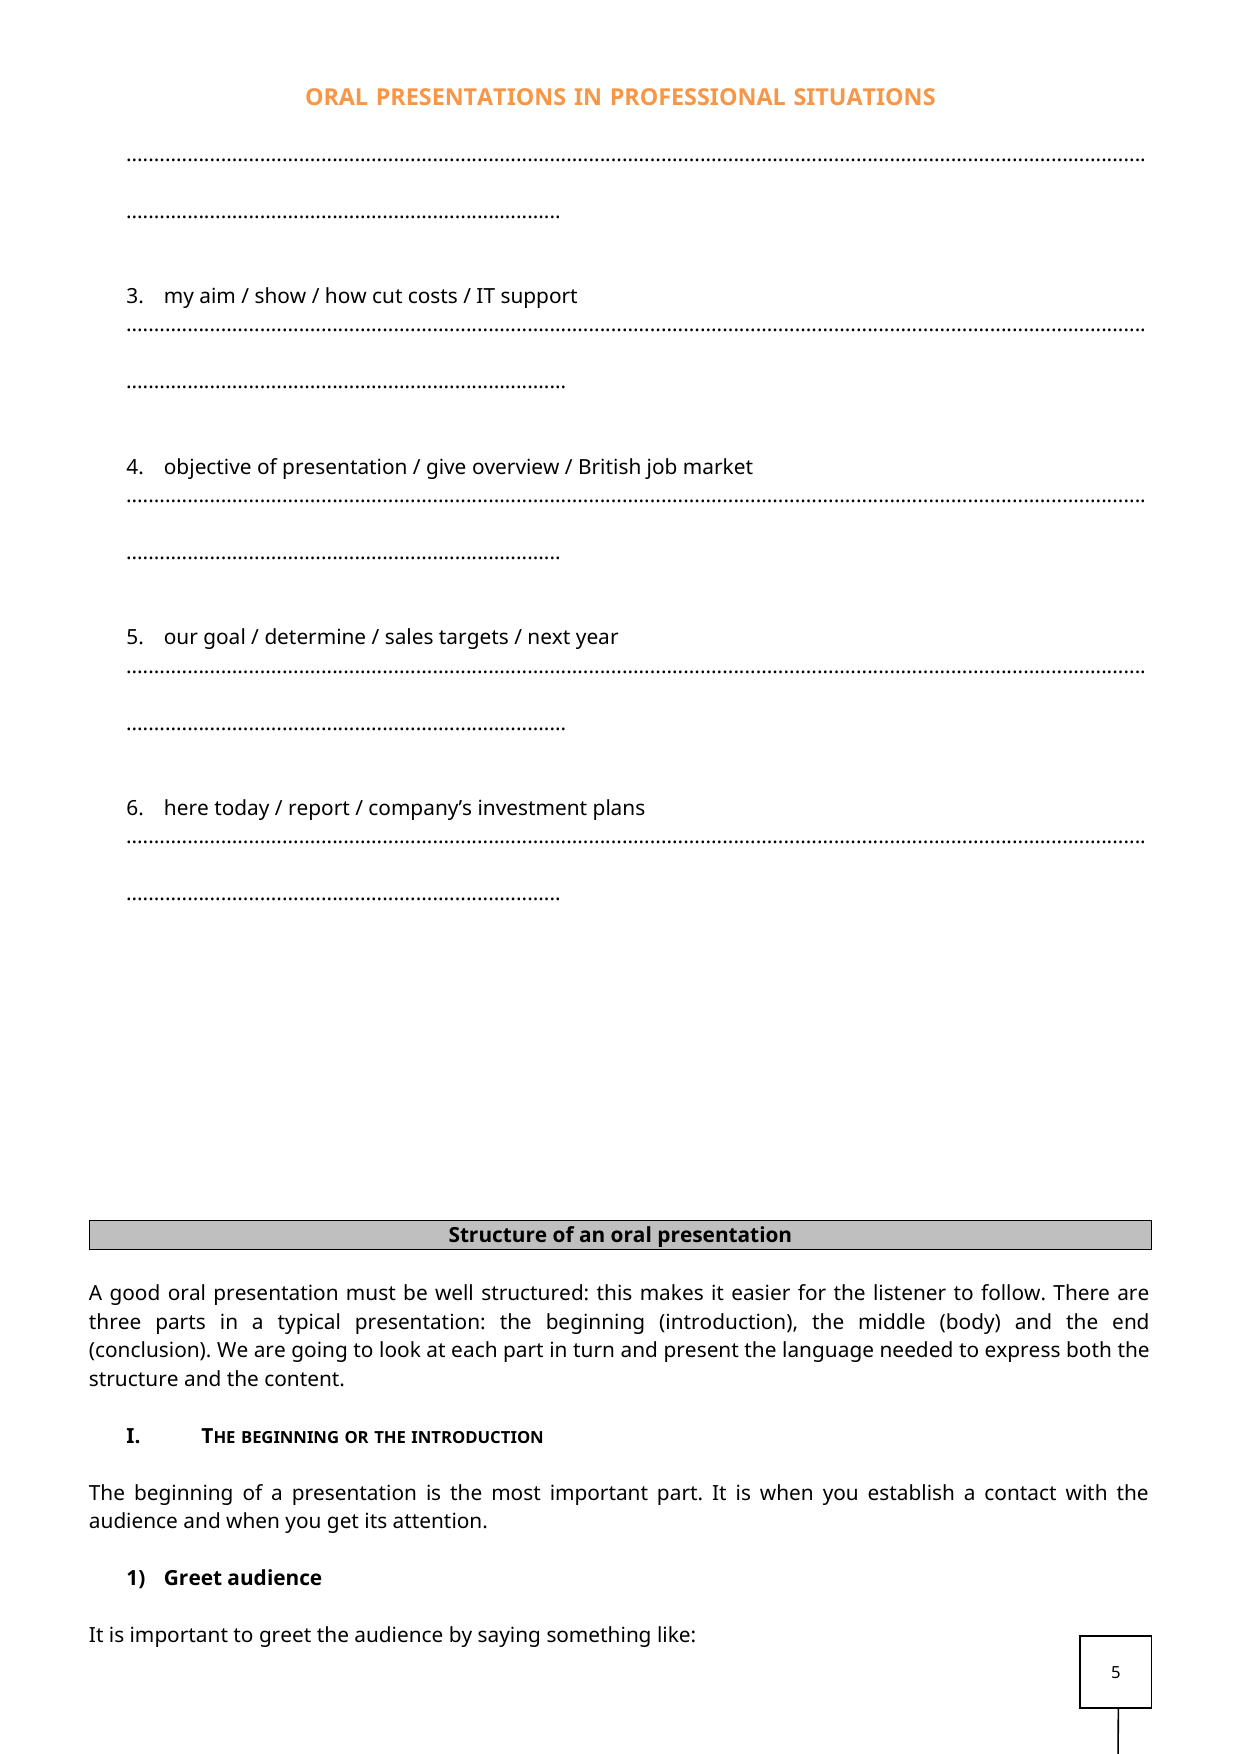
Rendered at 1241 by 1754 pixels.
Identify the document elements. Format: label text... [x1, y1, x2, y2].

text ..................................................................................................................................................................................................................................................................... [126, 480, 1152, 566]
list here today / report / company’s investment plans [126, 793, 1152, 821]
text ...................................................................................................................................................................................................................................................................... [126, 309, 1152, 395]
text The beginning of a presentation is the most important part. It is when you establish a contact with the audience and when you get its attention. [89, 1478, 1152, 1534]
table_header Structure of an oral presentation [90, 1221, 1151, 1249]
text ..................................................................................................................................................................................................................................................................... [126, 821, 1152, 907]
text A good oral presentation must be well structured: this makes it easier for the listener to follow. There are three parts in a typical presentation: the beginning (introduction), the middle (body) and the end (conclusion). We are going to look at each part in turn and present the language needed to express both the structure and the content. [89, 1278, 1152, 1392]
list my aim / show / how cut costs / IT support [126, 281, 1152, 309]
list objective of presentation / give overview / British job market [126, 452, 1152, 480]
text ...................................................................................................................................................................................................................................................................... [126, 651, 1152, 736]
text ..................................................................................................................................................................................................................................................................... [126, 139, 1152, 224]
text It is important to greet the audience by saying something like: [89, 1620, 1152, 1648]
list Greet audience [126, 1563, 1152, 1591]
list our goal / determine / sales targets / next year [126, 622, 1152, 651]
list The beginning or the introduction [126, 1421, 1152, 1449]
